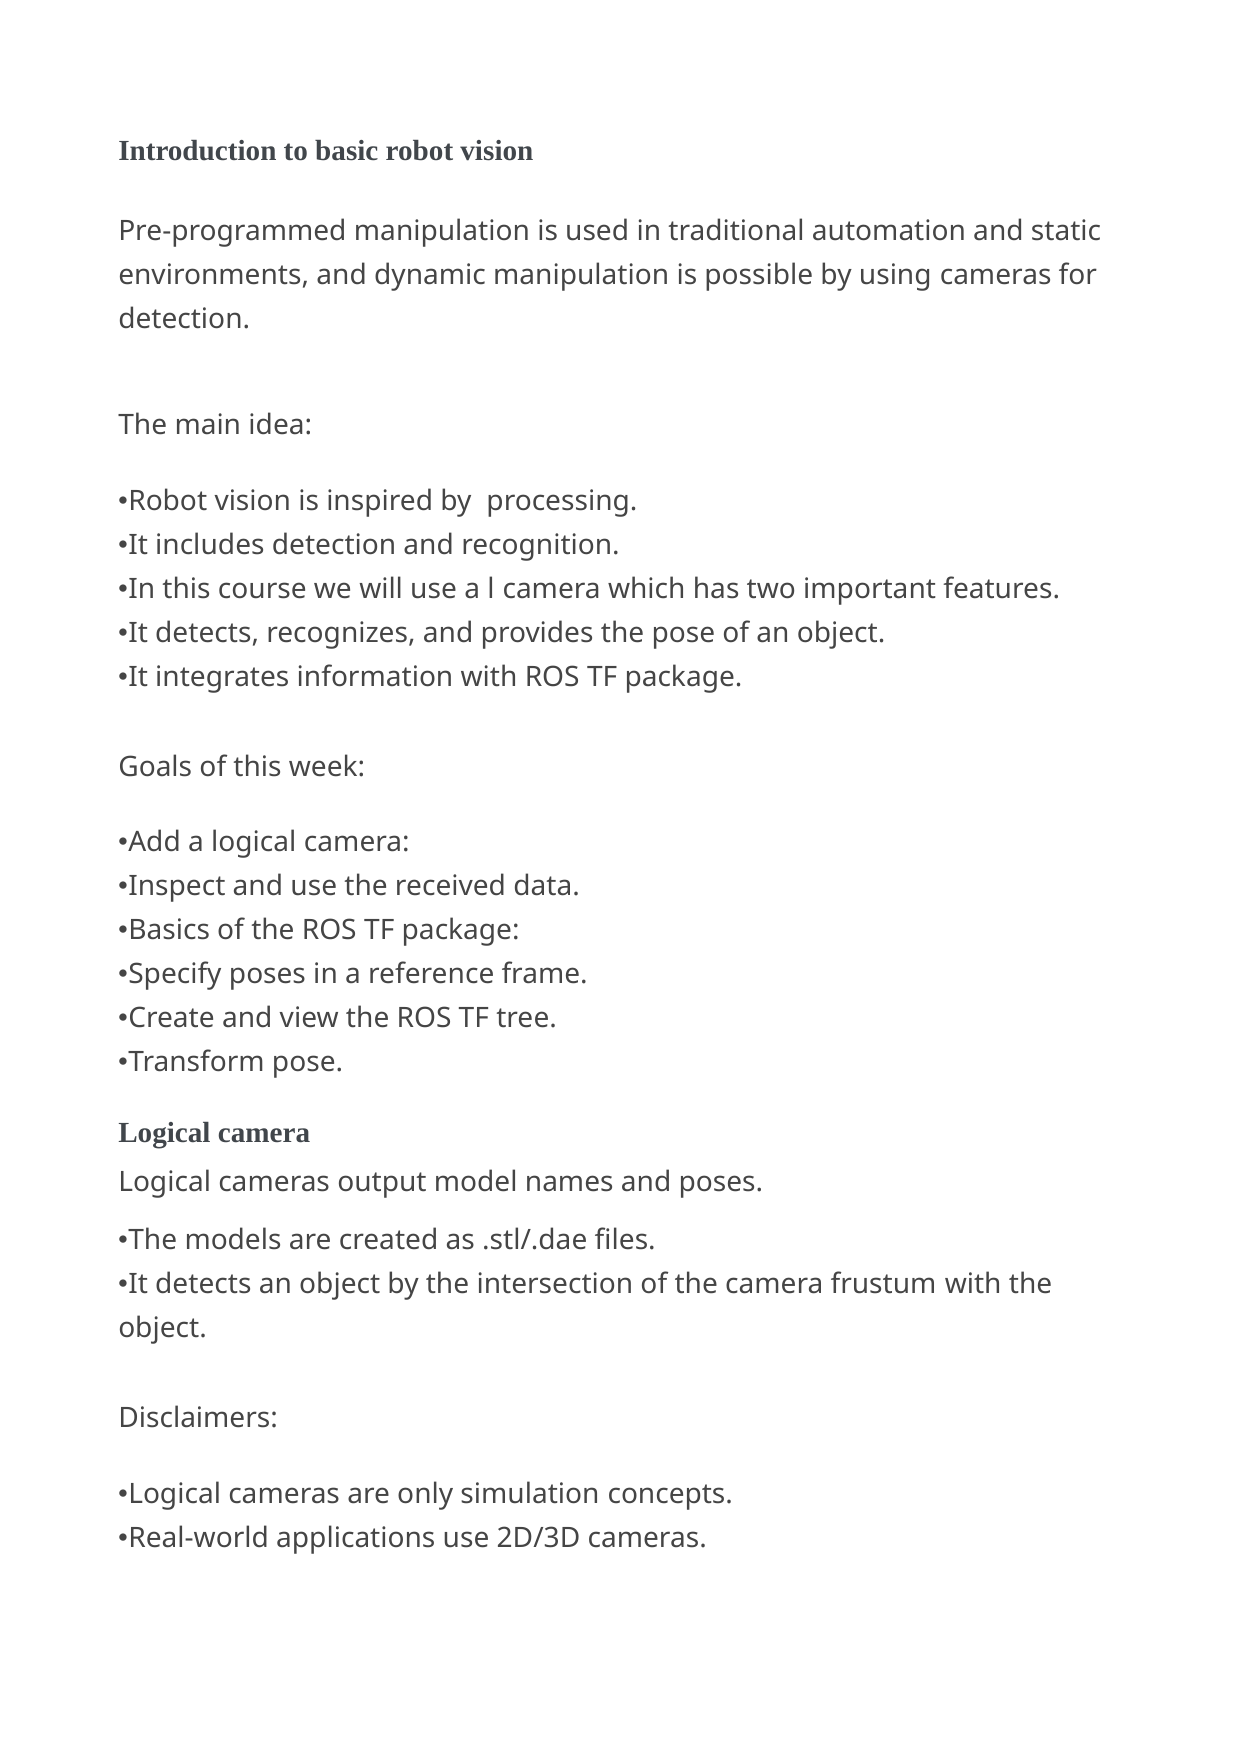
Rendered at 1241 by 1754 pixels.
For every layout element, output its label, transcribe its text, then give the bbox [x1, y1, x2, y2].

list It detects an object by the intersection of the camera frustum with the object. [118, 1264, 1122, 1346]
list Logical cameras output model names and poses. [118, 1161, 1122, 1199]
list In this course we will use a l camera which has two important features. [118, 568, 1122, 606]
text Pre-programmed manipulation is used in traditional automation and static environments, and dynamic manipulation is possible by using cameras for detection. [118, 210, 1122, 336]
list It integrates information with ROS TF package. [118, 656, 1122, 694]
list The models are created as .stl/.dae files. [118, 1220, 1122, 1258]
text Goals of this week: [118, 746, 1122, 784]
text The main idea: [118, 405, 1122, 443]
list Inspect and use the received data. [118, 866, 1122, 904]
list Add a logical camera: [118, 821, 1122, 860]
list Logical cameras are only simulation concepts. [118, 1473, 1122, 1511]
list Specify poses in a reference frame. [118, 954, 1122, 992]
subtitle Introduction to basic robot vision [118, 133, 1122, 166]
list It includes detection and recognition. [118, 524, 1122, 562]
list Robot vision is inspired by processing. [118, 480, 1122, 518]
text Disclaimers: [118, 1398, 1122, 1436]
subtitle Logical camera [118, 1115, 1122, 1148]
list Basics of the ROS TF package: [118, 909, 1122, 948]
list It detects, recognizes, and provides the pose of an object. [118, 612, 1122, 651]
list Create and view the ROS TF tree. [118, 998, 1122, 1036]
list Real-world applications use 2D/3D cameras. [118, 1517, 1122, 1555]
list Transform pose. [118, 1042, 1122, 1080]
